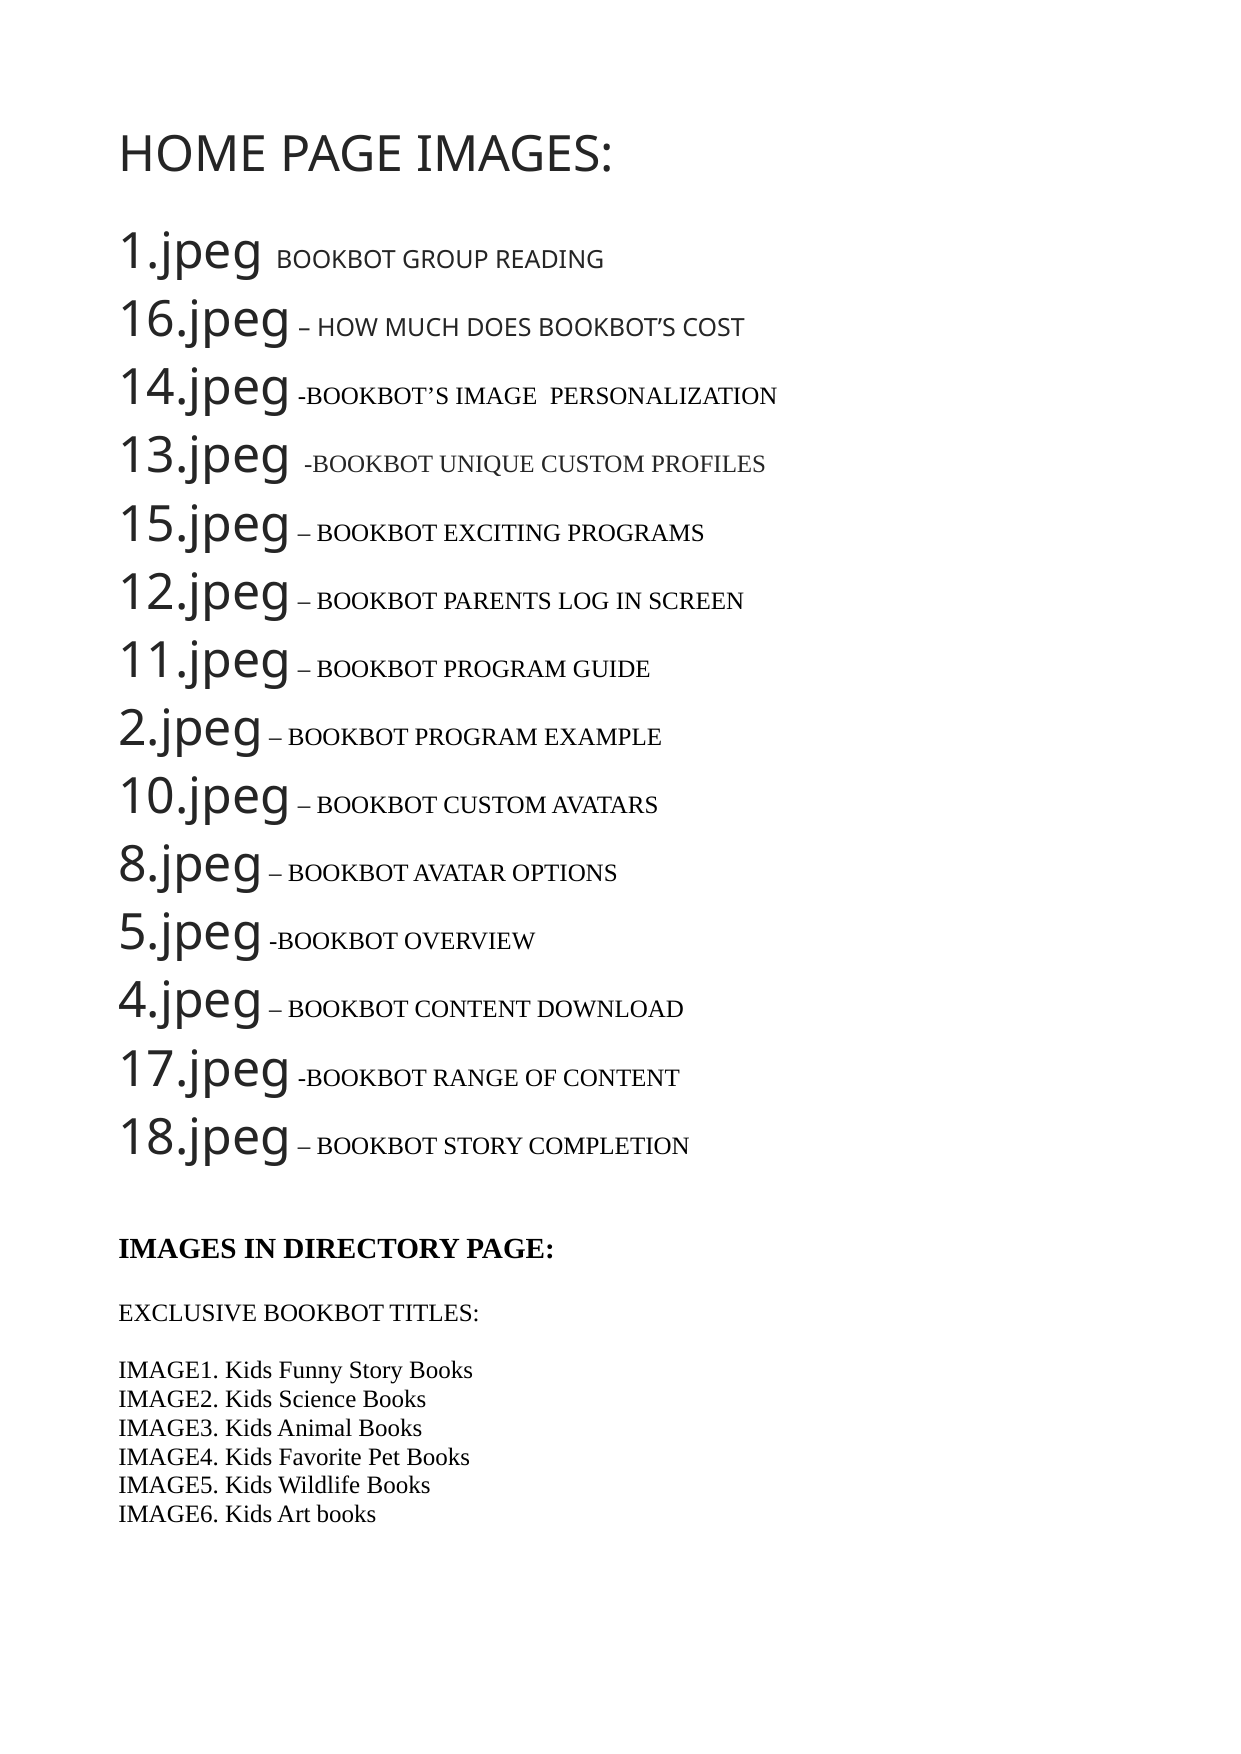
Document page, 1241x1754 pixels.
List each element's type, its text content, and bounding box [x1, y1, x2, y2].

text HOME PAGE IMAGES: [118, 118, 1122, 186]
text 4.jpeg – BOOKBOT CONTENT DOWNLOAD [118, 964, 1122, 1032]
text EXCLUSIVE BOOKBOT TITLES: [118, 1298, 1122, 1327]
text IMAGE5. Kids Wildlife Books [118, 1471, 1122, 1499]
text 18.jpeg – BOOKBOT STORY COMPLETION [118, 1101, 1122, 1169]
text IMAGES IN DIRECTORY PAGE: [118, 1231, 1122, 1264]
text 14.jpeg -BOOKBOT’S IMAGE PERSONALIZATION [118, 351, 1122, 419]
text 10.jpeg – BOOKBOT CUSTOM AVATARS [118, 760, 1122, 828]
text IMAGE6. Kids Art books [118, 1499, 1122, 1528]
text 13.jpeg -BOOKBOT UNIQUE CUSTOM PROFILES [118, 419, 1122, 487]
text IMAGE1. Kids Funny Story Books [118, 1356, 1122, 1384]
text 17.jpeg -BOOKBOT RANGE OF CONTENT [118, 1032, 1122, 1101]
text 12.jpeg – BOOKBOT PARENTS LOG IN SCREEN [118, 556, 1122, 624]
text 5.jpeg -BOOKBOT OVERVIEW [118, 896, 1122, 964]
text IMAGE2. Kids Science Books [118, 1384, 1122, 1413]
text 2.jpeg – BOOKBOT PROGRAM EXAMPLE [118, 692, 1122, 760]
text 8.jpeg – BOOKBOT AVATAR OPTIONS [118, 828, 1122, 896]
text IMAGE4. Kids Favorite Pet Books [118, 1442, 1122, 1471]
text IMAGE3. Kids Animal Books [118, 1413, 1122, 1442]
text 11.jpeg – BOOKBOT PROGRAM GUIDE [118, 624, 1122, 692]
text 1.jpeg BOOKBOT GROUP READING [118, 215, 1122, 283]
text 16.jpeg – HOW MUCH DOES BOOKBOT’S COST [118, 283, 1122, 351]
text 15.jpeg – BOOKBOT EXCITING PROGRAMS [118, 487, 1122, 556]
